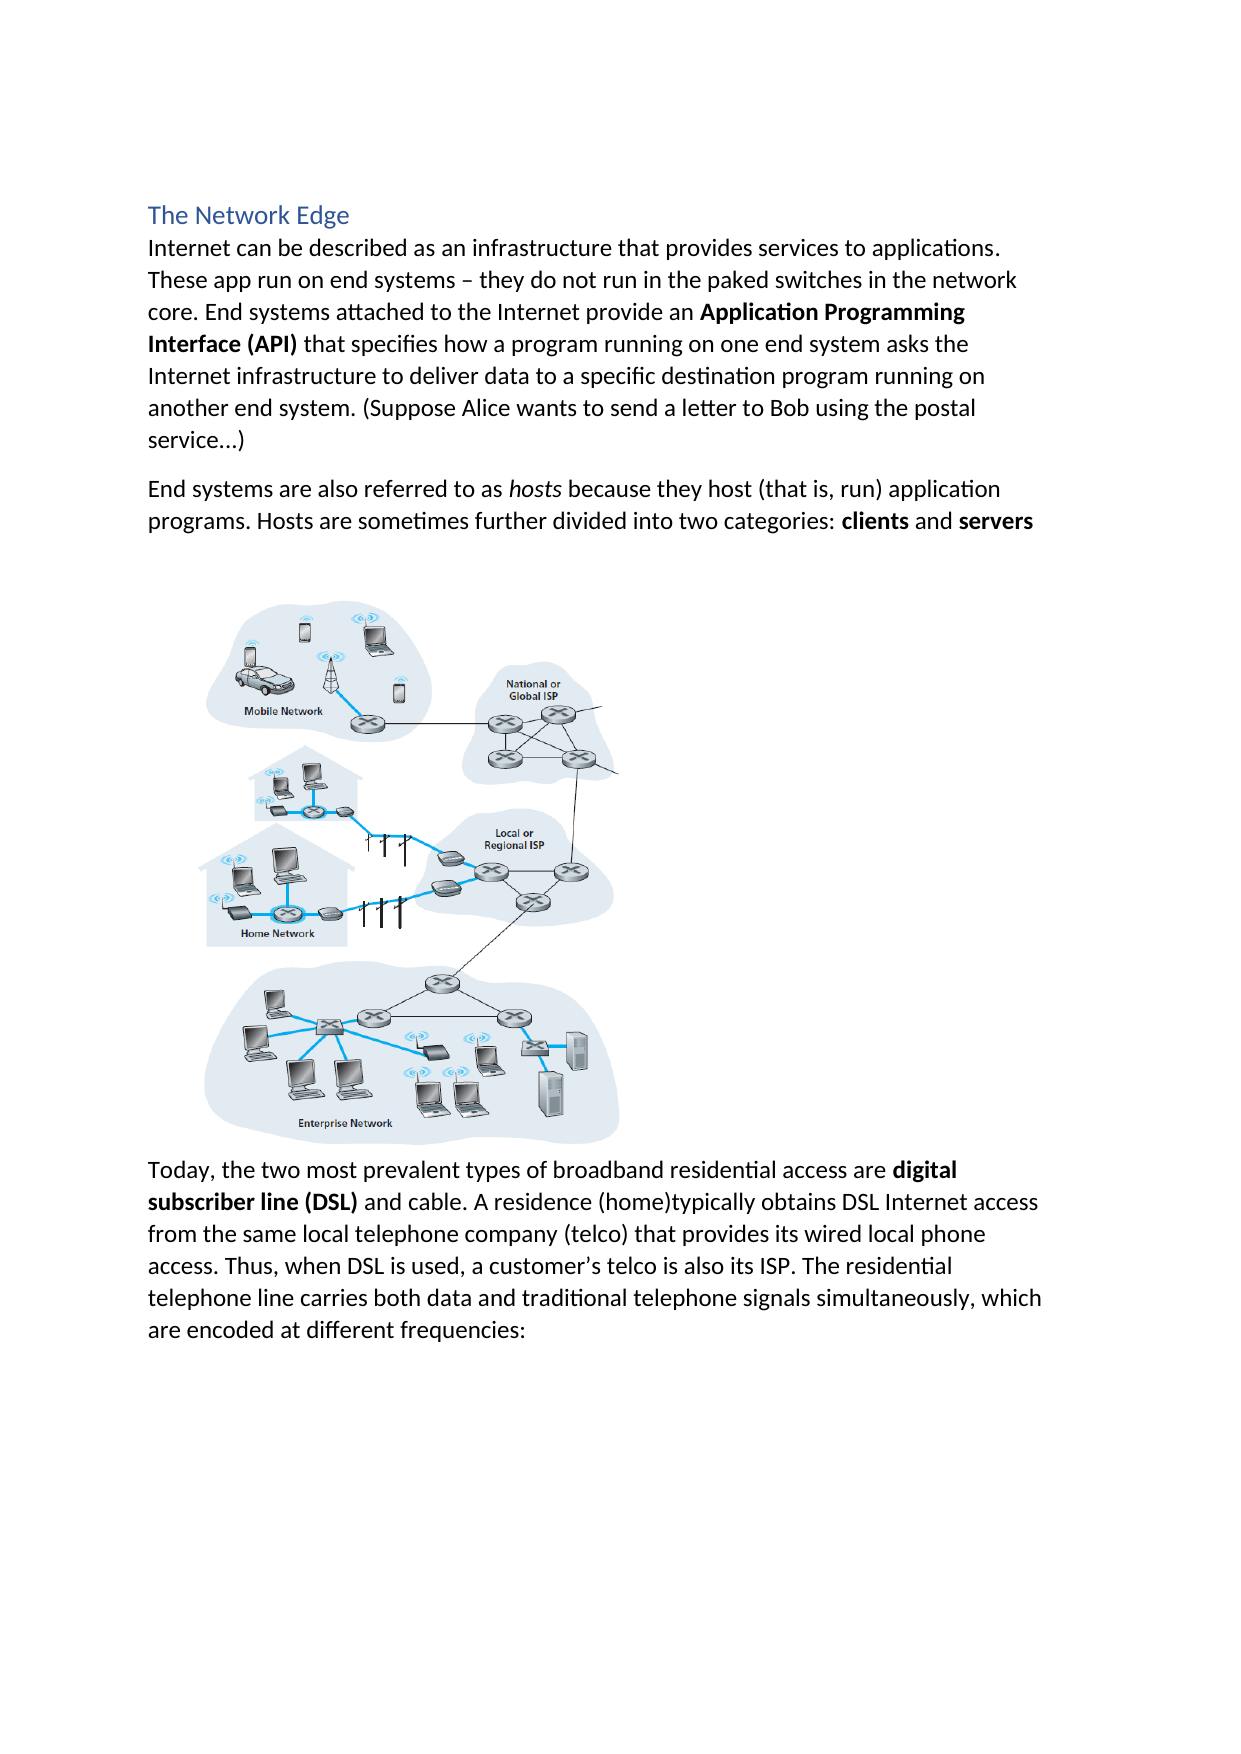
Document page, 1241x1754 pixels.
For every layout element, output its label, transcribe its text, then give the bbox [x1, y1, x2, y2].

text Internet can be described as an infrastructure that provides services to applications. These app run on end systems – they do not run in the paked switches in the network core. End systems attached to the Internet provide an Application Programming Interface (API) that specifies how a program running on one end system asks the Internet infrastructure to deliver data to a specific destination program running on another end system. (Suppose Alice wants to send a letter to Bob using the postal service...) [148, 232, 1048, 455]
picture [179, 595, 643, 1153]
text End systems are also referred to as hosts because they host (that is, run) application programs. Hosts are sometimes further divided into two categories: clients and servers [148, 473, 1048, 535]
text Today, the two most prevalent types of broadband residential access are digital subscriber line (DSL) and cable. A residence (home)typically obtains DSL Internet access from the same local telephone company (telco) that provides its wired local phone access. Thus, when DSL is used, a customer’s telco is also its ISP. The residential telephone line carries both data and traditional telephone signals simultaneously, which are encoded at different frequencies: [148, 602, 1048, 1344]
subtitle The Network Edge [148, 198, 1048, 231]
